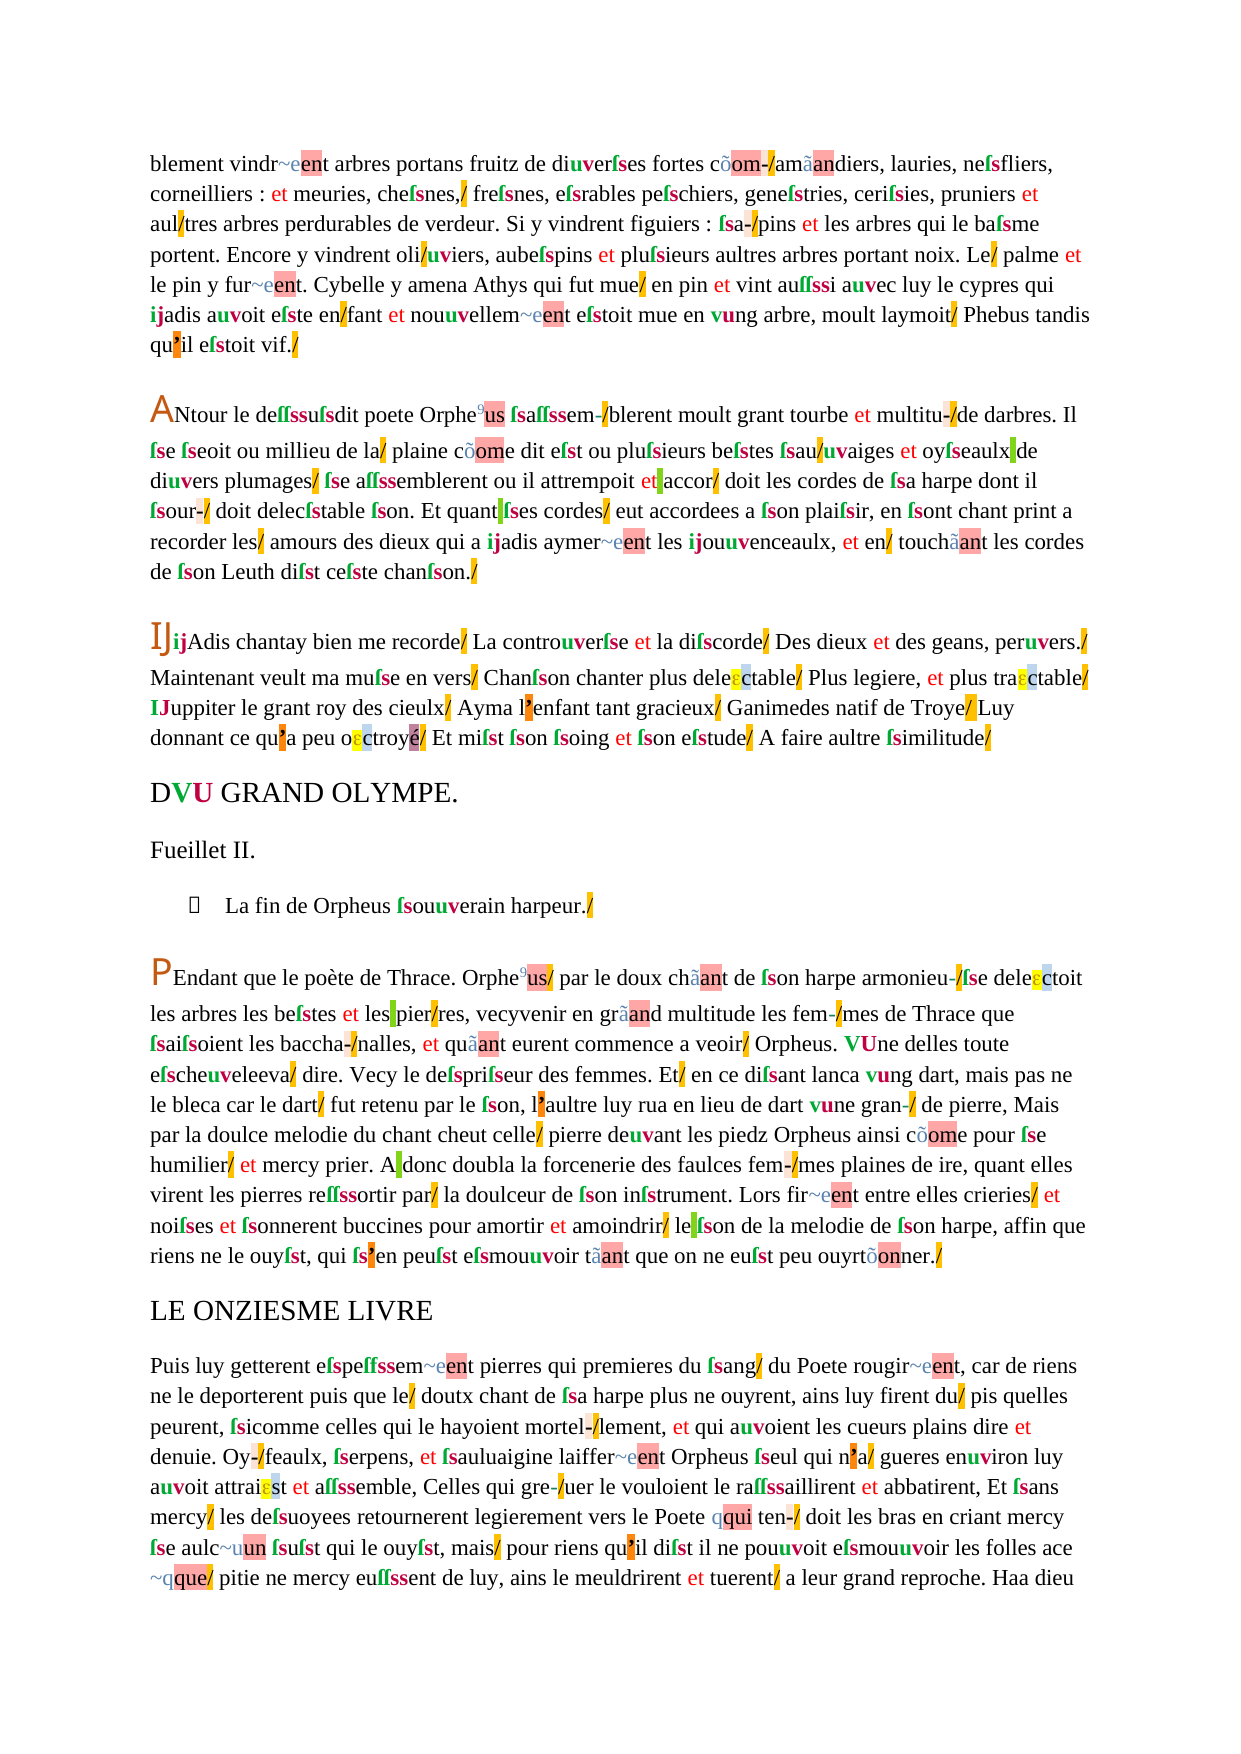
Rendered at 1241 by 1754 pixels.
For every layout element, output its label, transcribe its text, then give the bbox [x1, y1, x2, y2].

text IJijAdis chantay bien me recorde/ La controuverſse et la diſscorde/ Des dieux et des geans, peruvers./ Maintenant veult ma muſse en vers/ Chanſson chanter plus delectable/ Plus legiere, et plus tractable/ IJuppiter le grant roy des cieulx/ Ayma l’enfant tant gracieux/ Ganimedes natif de Troye/ Luy donnant ce qu’a peu octroyé/ Et miſst ſson ſsoing et ſson eſstude/ A faire aultre ſsimilitude/ [150, 609, 1090, 751]
text Puis luy getterent eſspeſfssem~eent pierres qui premieres du ſsang/ du Poete rougir~eent, car de riens ne le deporterent puis que le/ doutx chant de ſsa harpe plus ne ouyrent, ains luy firent du/ pis quelles peurent, ſsicomme celles qui le hayoient mortel-/lement, et qui auvoient les cueurs plains dire et denuie. Oy-/feaulx, ſserpens, et ſsauluaigine laiffer~eent Orpheus ſseul qui n’a/ gueres enuviron luy auvoit attraist et aſſssemble, Celles qui gre-/uer le vouloient le raſſssaillirent et abbatirent, Et ſsans mercy/ les deſsuoyees retournerent legierement vers le Poete qqui ten-/ doit les bras en criant mercy ſse aulc~uun ſsuſst qui le ouyſst, mais/ pour riens qu’il diſst il ne pouuvoit eſsmouuvoir les folles ace ~qque/ pitie ne mercy euſſssent de luy, ains le meuldrirent et tuerent/ a leur grand reproche. Haa dieu [150, 1352, 1090, 1590]
text DVu Grand Olympe. [150, 775, 1090, 809]
text ANtour le deſſssuſsdit poete Orphe9us ſsaſſssem-/blerent moult grant tourbe et multitu-/de darbres. Il ſse ſseoit ou millieu de la/ plaine cõome dit eſst ou pluſsieurs beſstes ſsau/uvaiges et oyſseaulx de diuvers plumages/ ſse aſſssemblerent ou il attrempoit et accor/ doit les cordes de ſsa harpe dont il ſsour-/ doit delecſstable ſson. Et quant ſses cordes/ eut accordees a ſson plaiſsir, en ſsont chant print a recorder les/ amours des dieux qui a ijadis aymer~eent les ijouuvenceaulx, et en/ touchãant les cordes de ſson Leuth diſst ceſste chanſson./ [150, 382, 1090, 584]
text PEndant que le poète de Thrace. Orphe9us/ par le doux chãant de ſson harpe armonieu-/ſse delectoit les arbres les beſstes et les pier/res, vecyvenir en grãand multitude les fem-/mes de Thrace que ſsaiſsoient les baccha-/nalles, et quãant eurent commence a veoir/ Orpheus. VUne delles toute eſscheuveleeva/ dire. Vecy le deſspriſseur des femmes. Et/ en ce diſsant lanca vung dart, mais pas ne le bleca car le dart/ fut retenu par le ſson, l’aultre luy rua en lieu de dart vune gran-/ de pierre, Mais par la doulce melodie du chant cheut celle/ pierre deuvant les piedz Orpheus ainsi cõome pour ſse humilier/ et mercy prier. A donc doubla la forcenerie des faulces fem-/mes plaines de ire, quant elles virent les pierres reſſssortir par/ la doulceur de ſson inſstrument. Lors fir~eent entre elles crieries/ et noiſses et ſsonnerent buccines pour amortir et amoindrir/ le ſson de la melodie de ſson harpe, affin que riens ne le ouyſst, qui ſs’en peuſst eſsmouuvoir tãant que on ne euſst peu ouyrtõonner./ [150, 945, 1090, 1268]
list La fin de Orpheus ſsouuverain harpeur./ [187, 889, 1090, 920]
text LE ONZIESME LIVRE [150, 1293, 1090, 1327]
text blement vindr~eent arbres portans fruitz de diuverſses fortes cõom-/amãandiers, lauries, neſsfliers, corneilliers : et meuries, cheſsnes,/ freſsnes, eſsrables peſschiers, geneſstries, ceriſsies, pruniers et aul/tres arbres perdurables de verdeur. Si y vindrent figuiers : ſsa-/pins et les arbres qui le baſsme portent. Encore y vindrent oli/uviers, aubeſspins et pluſsieurs aultres arbres portant noix. Le/ palme et le pin y fur~eent. Cybelle y amena Athys qui fut mue/ en pin et vint auſſssi auvec luy le cypres qui ijadis auvoit eſste en/fant et nouuvellem~eent eſstoit mue en vung arbre, moult laymoit/ Phebus tandis qu’il eſstoit vif./ [150, 150, 1090, 358]
text Fueillet II. [150, 835, 1090, 863]
